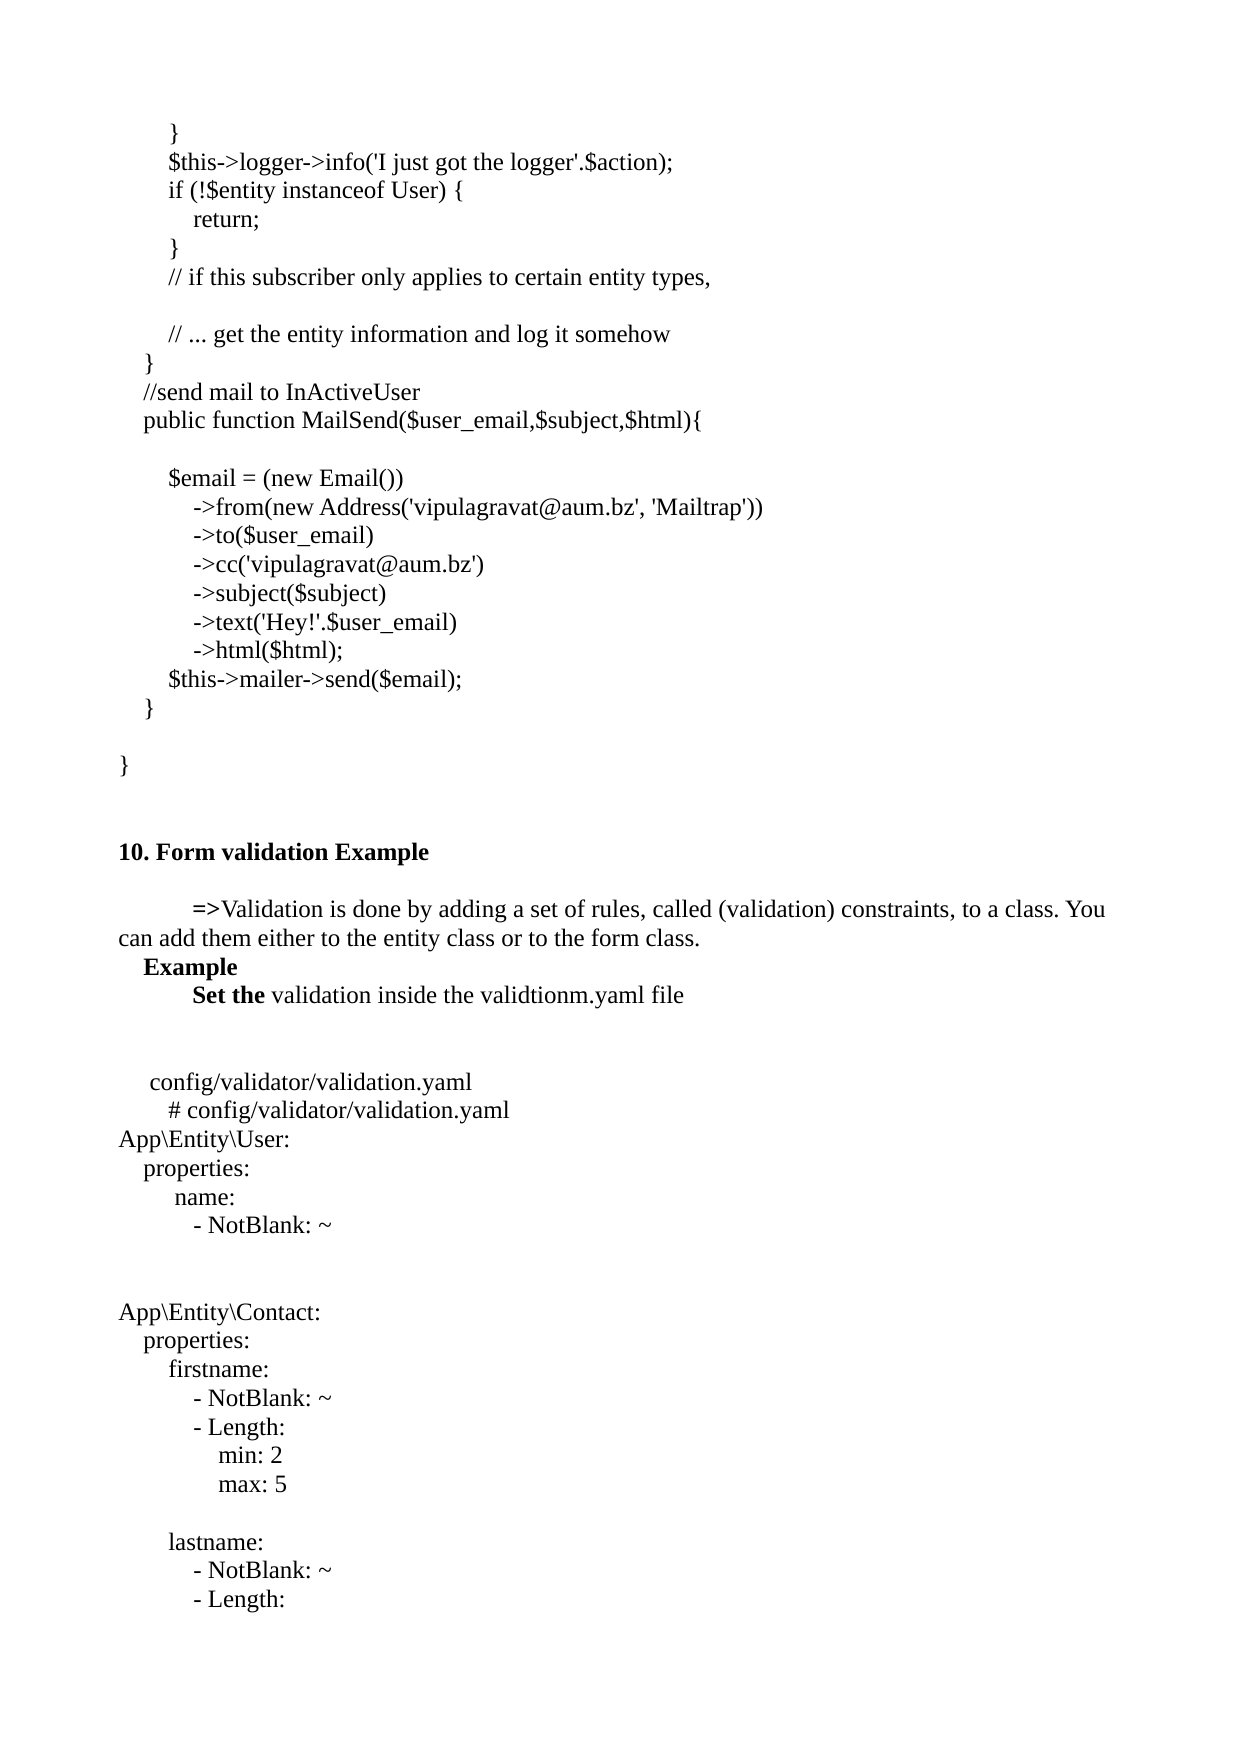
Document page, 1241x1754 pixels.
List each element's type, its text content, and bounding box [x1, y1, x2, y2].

text // if this subscriber only applies to certain entity types, [118, 262, 1122, 291]
text } [118, 233, 1122, 262]
text ->text('Hey!'.$user_email) [118, 607, 1122, 636]
text # config/validator/validation.yaml [118, 1096, 1122, 1124]
text properties: [118, 1153, 1122, 1182]
text $this->mailer->send($email); [118, 664, 1122, 693]
text } [118, 348, 1122, 377]
text max: 5 [118, 1469, 1122, 1498]
text lastname: [118, 1527, 1122, 1556]
text $email = (new Email()) [118, 463, 1122, 492]
text ->from(new Address('vipulagravat@aum.bz', 'Mailtrap')) [118, 492, 1122, 521]
text - NotBlank: ~ [118, 1211, 1122, 1239]
text App\Entity\Contact: [118, 1297, 1122, 1326]
text } [118, 693, 1122, 722]
text ->html($html); [118, 636, 1122, 664]
text Set the validation inside the validtionm.yaml file [118, 981, 1122, 1009]
text ->subject($subject) [118, 578, 1122, 607]
text name: [118, 1182, 1122, 1211]
text ->cc('vipulagravat@aum.bz') [118, 549, 1122, 578]
text return; [118, 204, 1122, 233]
text 10. Form validation Example [118, 837, 1122, 866]
text //send mail to InActiveUser [118, 377, 1122, 406]
text } [118, 751, 1122, 779]
text - NotBlank: ~ [118, 1383, 1122, 1412]
text properties: [118, 1326, 1122, 1354]
text ->to($user_email) [118, 521, 1122, 549]
text - Length: [118, 1584, 1122, 1613]
text // ... get the entity information and log it somehow [118, 319, 1122, 348]
text if (!$entity instanceof User) { [118, 176, 1122, 204]
text min: 2 [118, 1441, 1122, 1469]
text } [118, 118, 1122, 147]
text public function MailSend($user_email,$subject,$html){ [118, 406, 1122, 434]
text =>Validation is done by adding a set of rules, called (validation) constraints, to a class. You can add them either to the entity class or to the form class. [118, 894, 1122, 952]
text - NotBlank: ~ [118, 1556, 1122, 1584]
text config/validator/validation.yaml [118, 1067, 1122, 1096]
text Example [118, 952, 1122, 981]
text - Length: [118, 1412, 1122, 1441]
text firstname: [118, 1354, 1122, 1383]
text App\Entity\User: [118, 1124, 1122, 1153]
text $this->logger->info('I just got the logger'.$action); [118, 147, 1122, 176]
